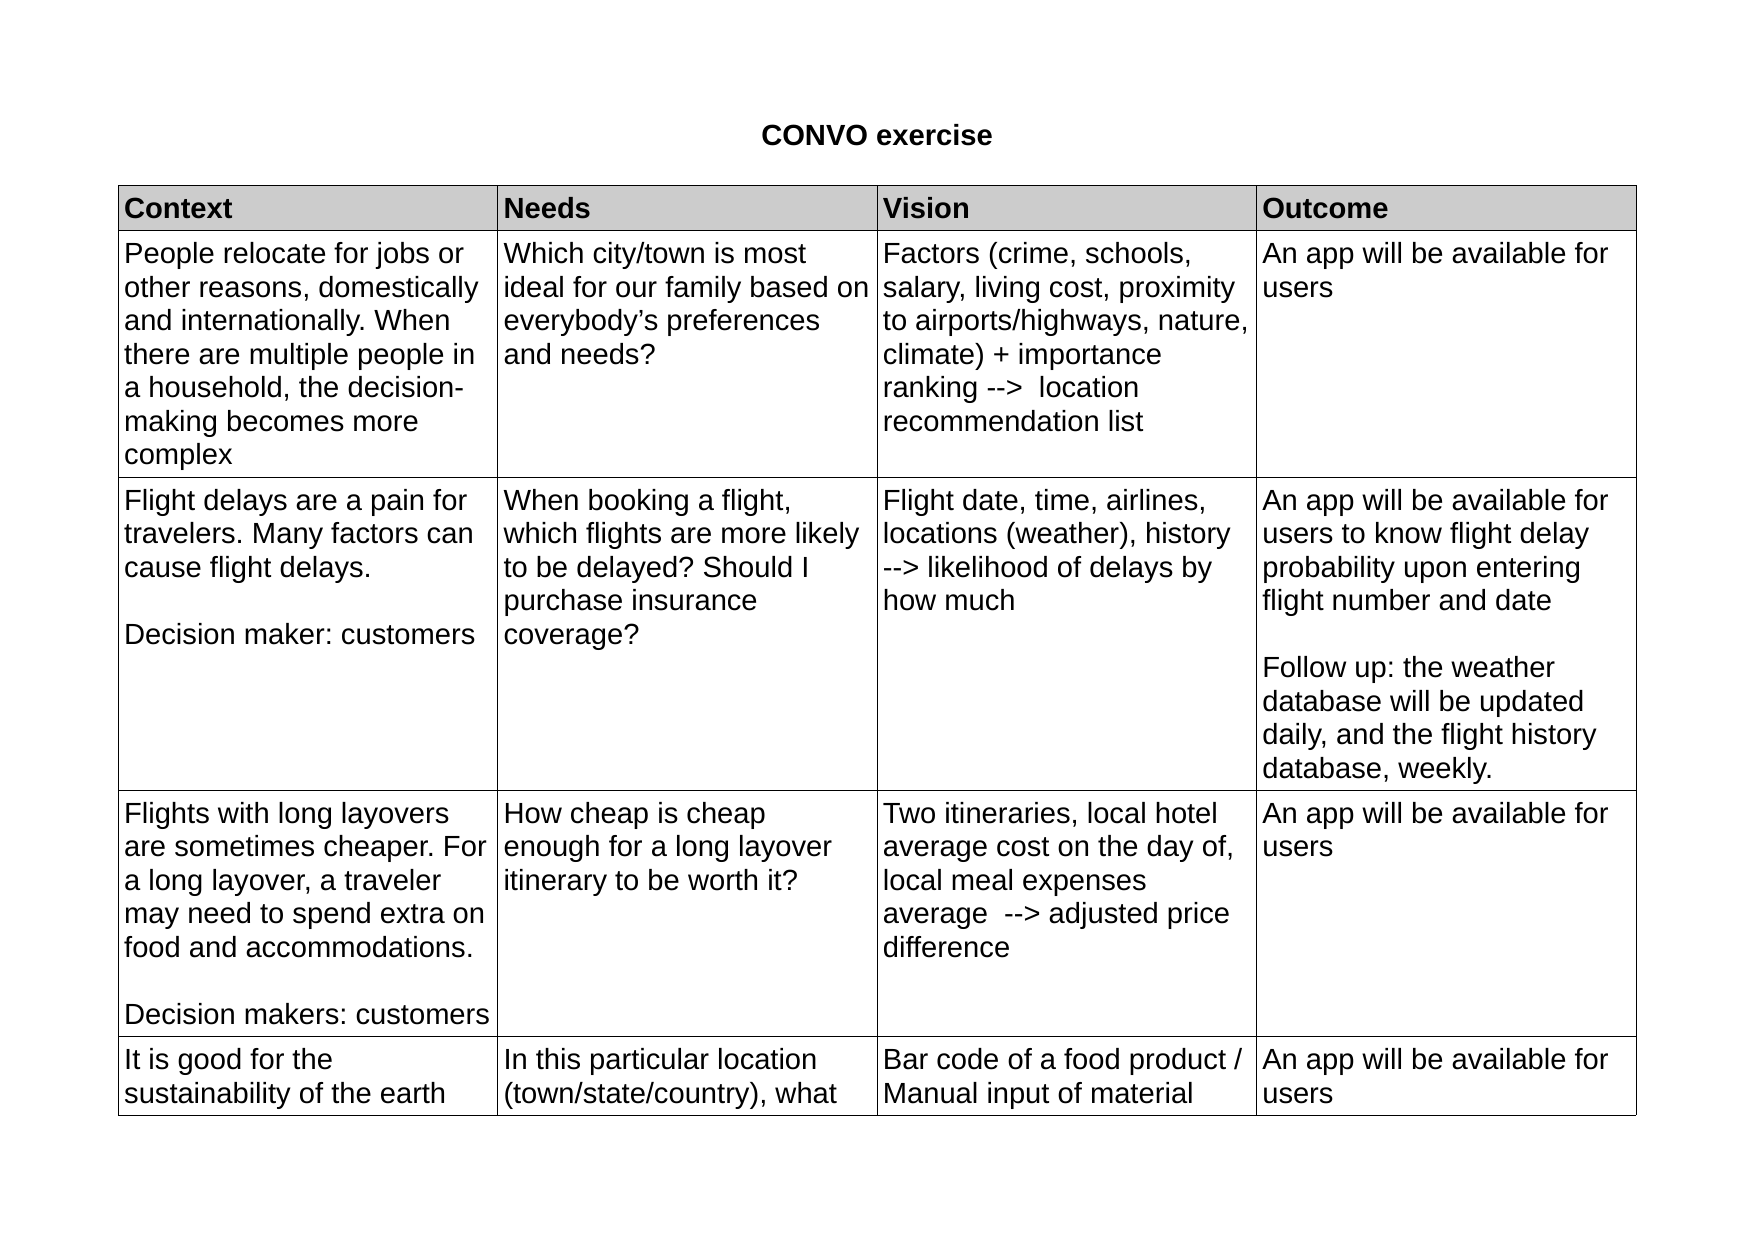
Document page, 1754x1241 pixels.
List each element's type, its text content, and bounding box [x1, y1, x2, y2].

table_header Outcome [1257, 186, 1636, 230]
table_cell Bar code of a food product / Manual input of material [878, 1037, 1256, 1115]
table_cell In this particular location (town/state/country), what [498, 1037, 877, 1115]
table_cell Flight delays are a pain for travelers. Many factors can cause flight delays. Decision maker: customers [119, 478, 497, 790]
table_cell People relocate for jobs or other reasons, domestically and internationally. When there are multiple people in a household, the decision-making becomes more complex [119, 231, 497, 477]
table_header Context [119, 186, 497, 230]
table_cell It is good for the sustainability of the earth [119, 1037, 497, 1115]
table_cell Two itineraries, local hotel average cost on the day of, local meal expenses average --> adjusted price difference [878, 791, 1256, 1036]
table_cell An app will be available for users [1257, 231, 1636, 477]
table_cell Flight date, time, airlines, locations (weather), history --> likelihood of delays by how much [878, 478, 1256, 790]
table_header Vision [878, 186, 1256, 230]
table_cell Factors (crime, schools, salary, living cost, proximity to airports/highways, nature, climate) + importance ranking --> location recommendation list [878, 231, 1256, 477]
text CONVO exercise [118, 118, 1636, 152]
table_cell How cheap is cheap enough for a long layover itinerary to be worth it? [498, 791, 877, 1036]
table_header Needs [498, 186, 877, 230]
table_cell An app will be available for users [1257, 1037, 1636, 1115]
table_cell Which city/town is most ideal for our family based on everybody’s preferences and needs? [498, 231, 877, 477]
table_cell An app will be available for users to know flight delay probability upon entering flight number and date Follow up: the weather database will be updated daily, and the flight history database, weekly. [1257, 478, 1636, 790]
table_cell When booking a flight, which flights are more likely to be delayed? Should I purchase insurance coverage? [498, 478, 877, 790]
table_cell An app will be available for users [1257, 791, 1636, 1036]
table_cell Flights with long layovers are sometimes cheaper. For a long layover, a traveler may need to spend extra on food and accommodations. Decision makers: customers [119, 791, 497, 1036]
